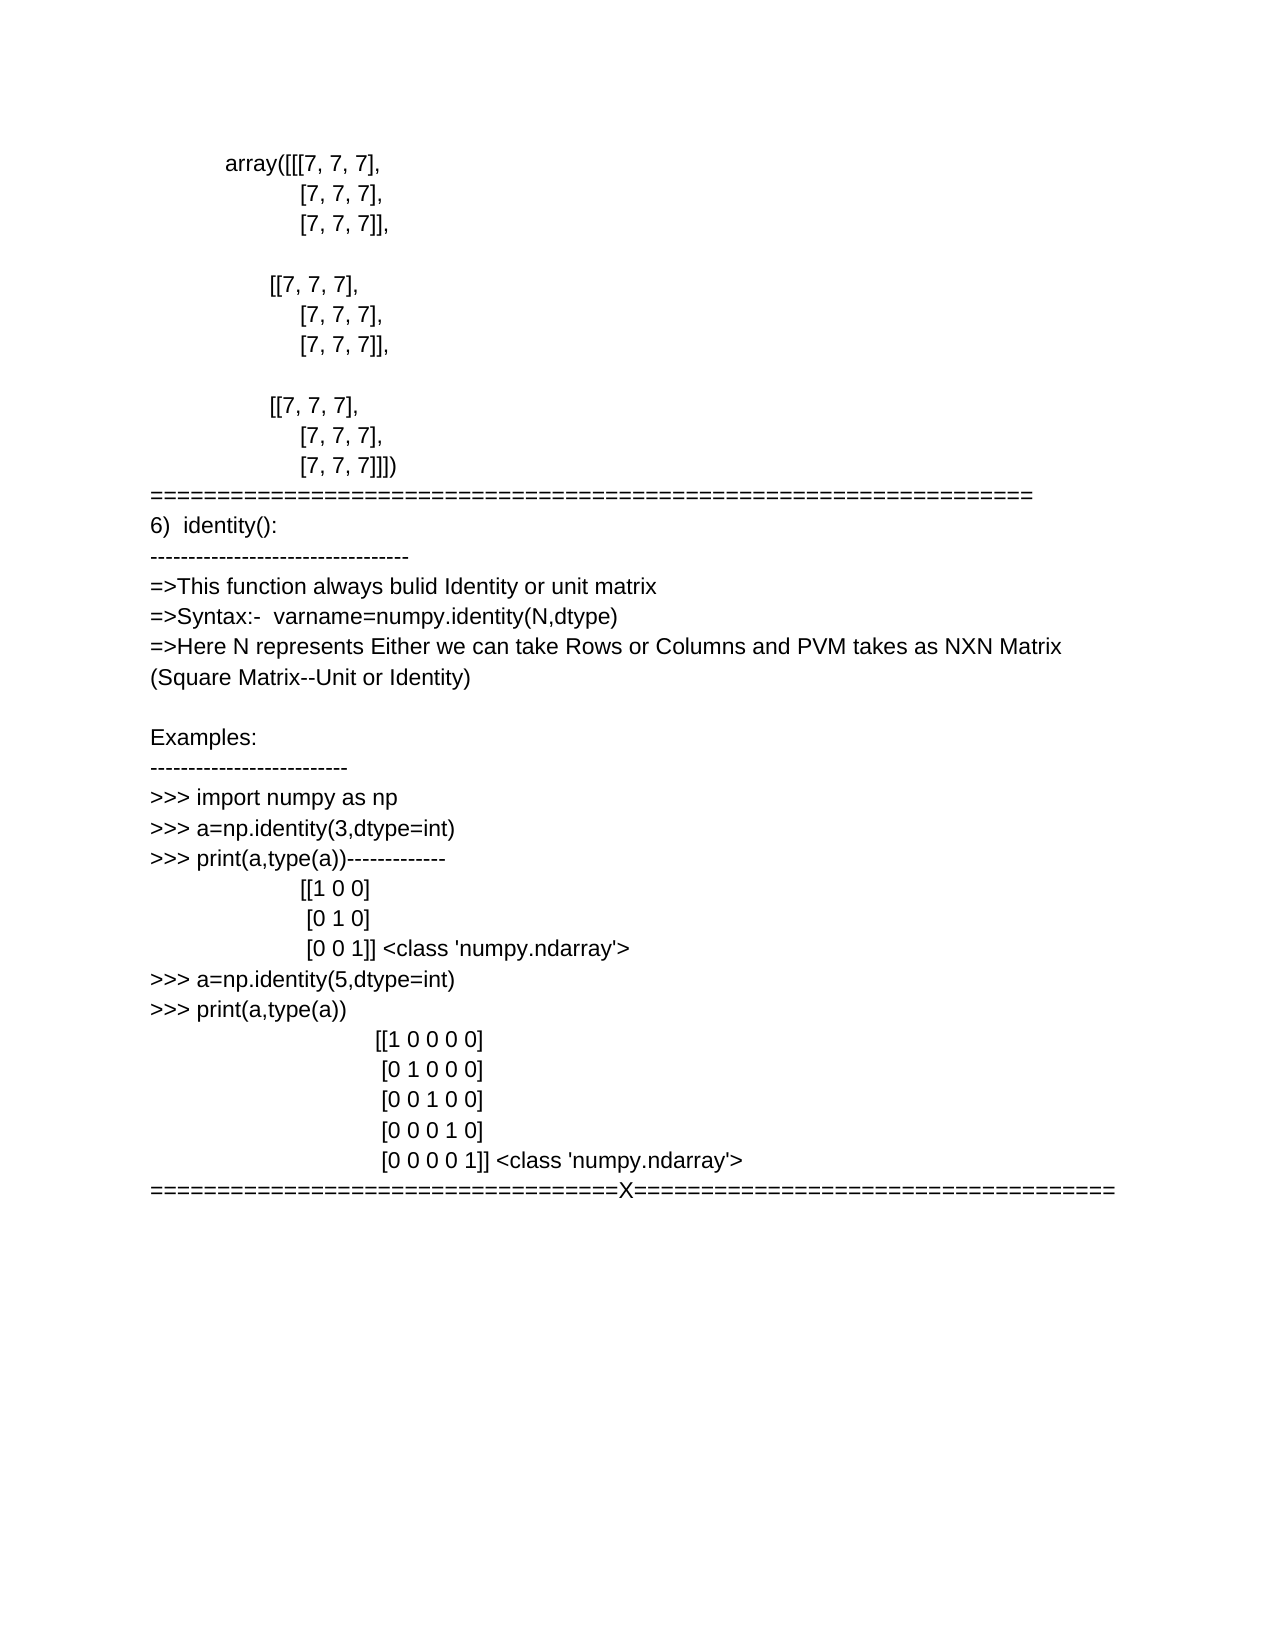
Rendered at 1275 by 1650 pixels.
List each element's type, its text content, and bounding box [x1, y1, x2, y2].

text -------------------------- [150, 754, 1125, 781]
text [[7, 7, 7], [150, 392, 1125, 418]
text [0 0 1 0 0] [150, 1086, 1125, 1113]
text [[1 0 0 0 0] [150, 1026, 1125, 1052]
text >>> a=np.identity(3,dtype=int) [150, 814, 1125, 841]
text [0 0 0 1 0] [150, 1117, 1125, 1143]
text ===================================X==================================== [150, 1177, 1125, 1203]
text [0 0 1]] <class 'numpy.ndarray'> [150, 935, 1125, 962]
text Examples: [150, 724, 1125, 750]
text [[1 0 0] [150, 875, 1125, 901]
text [7, 7, 7], [150, 422, 1125, 448]
text [0 1 0] [150, 905, 1125, 932]
text >>> import numpy as np [150, 784, 1125, 811]
text array([[[7, 7, 7], [150, 150, 1125, 176]
text [7, 7, 7]], [150, 331, 1125, 358]
text 6) identity(): [150, 512, 1125, 539]
text [0 1 0 0 0] [150, 1056, 1125, 1083]
text =>Here N represents Either we can take Rows or Columns and PVM takes as NXN Matrix (Square Matrix--Unit or Identity) [150, 633, 1125, 690]
text =>Syntax:- varname=numpy.identity(N,dtype) [150, 603, 1125, 629]
text >>> print(a,type(a))------------- [150, 845, 1125, 871]
text [7, 7, 7], [150, 301, 1125, 327]
text [7, 7, 7], [150, 180, 1125, 207]
text ================================================================== [150, 482, 1125, 509]
text >>> print(a,type(a)) [150, 996, 1125, 1022]
text ---------------------------------- [150, 543, 1125, 569]
text [7, 7, 7]]]) [150, 452, 1125, 478]
text >>> a=np.identity(5,dtype=int) [150, 966, 1125, 992]
text [[7, 7, 7], [150, 271, 1125, 297]
text [0 0 0 0 1]] <class 'numpy.ndarray'> [150, 1147, 1125, 1173]
text =>This function always bulid Identity or unit matrix [150, 573, 1125, 599]
text [7, 7, 7]], [150, 210, 1125, 237]
